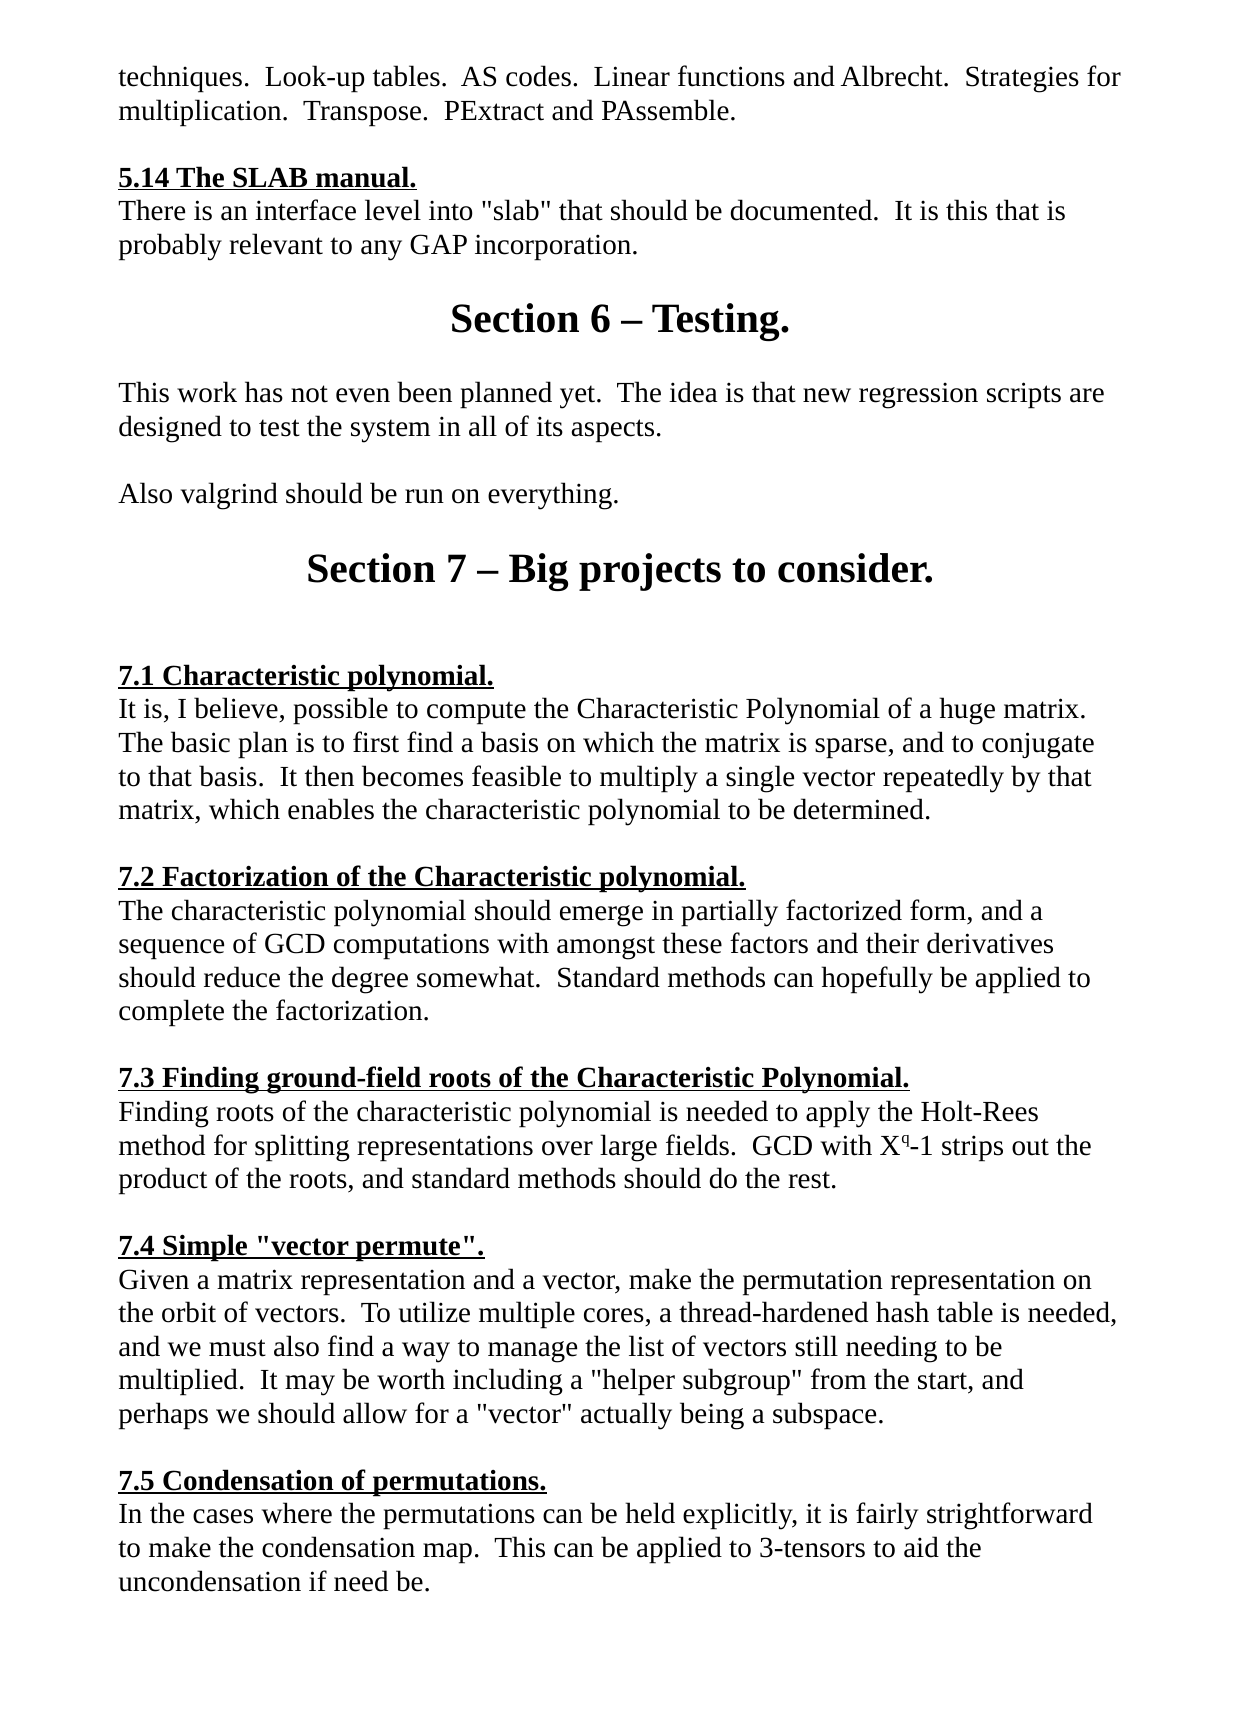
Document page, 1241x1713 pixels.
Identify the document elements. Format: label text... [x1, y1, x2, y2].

text It is, I believe, possible to compute the Characteristic Polynomial of a huge matrix. The basic plan is to first find a basis on which the matrix is sparse, and to conjugate to that basis. It then becomes feasible to multiply a single vector repeatedly by that matrix, which enables the characteristic polynomial to be determined. [118, 692, 1122, 826]
text 7.2 Factorization of the Characteristic polynomial. [118, 859, 1122, 893]
text The characteristic polynomial should emerge in partially factorized form, and a sequence of GCD computations with amongst these factors and their derivatives should reduce the degree somewhat. Standard methods can hopefully be applied to complete the factorization. [118, 893, 1122, 1027]
text There is an interface level into "slab" that should be documented. It is this that is probably relevant to any GAP incorporation. [118, 193, 1122, 260]
text techniques. Look-up tables. AS codes. Linear functions and Albrecht. Strategies for multiplication. Transpose. PExtract and PAssemble. [118, 59, 1122, 126]
text Section 6 – Testing. [118, 294, 1122, 342]
text 7.3 Finding ground-field roots of the Characteristic Polynomial. [118, 1061, 1122, 1094]
text Given a matrix representation and a vector, make the permutation representation on the orbit of vectors. To utilize multiple cores, a thread-hardened hash table is needed, and we must also find a way to manage the list of vectors still needing to be multiplied. It may be worth including a "helper subgroup" from the start, and perhaps we should allow for a "vector" actually being a subspace. [118, 1262, 1122, 1429]
text Finding roots of the characteristic polynomial is needed to apply the Holt-Rees method for splitting representations over large fields. GCD with Xq-1 strips out the product of the roots, and standard methods should do the rest. [118, 1094, 1122, 1195]
text 7.1 Characteristic polynomial. [118, 658, 1122, 692]
text 5.14 The SLAB manual. [118, 160, 1122, 193]
text Section 7 – Big projects to consider. [118, 543, 1122, 591]
text Also valgrind should be run on everything. [118, 476, 1122, 509]
text 7.4 Simple "vector permute". [118, 1228, 1122, 1262]
text 7.5 Condensation of permutations. [118, 1463, 1122, 1497]
text This work has not even been planned yet. The idea is that new regression scripts are designed to test the system in all of its aspects. [118, 375, 1122, 442]
text In the cases where the permutations can be held explicitly, it is fairly strightforward to make the condensation map. This can be applied to 3-tensors to aid the uncondensation if need be. [118, 1497, 1122, 1597]
